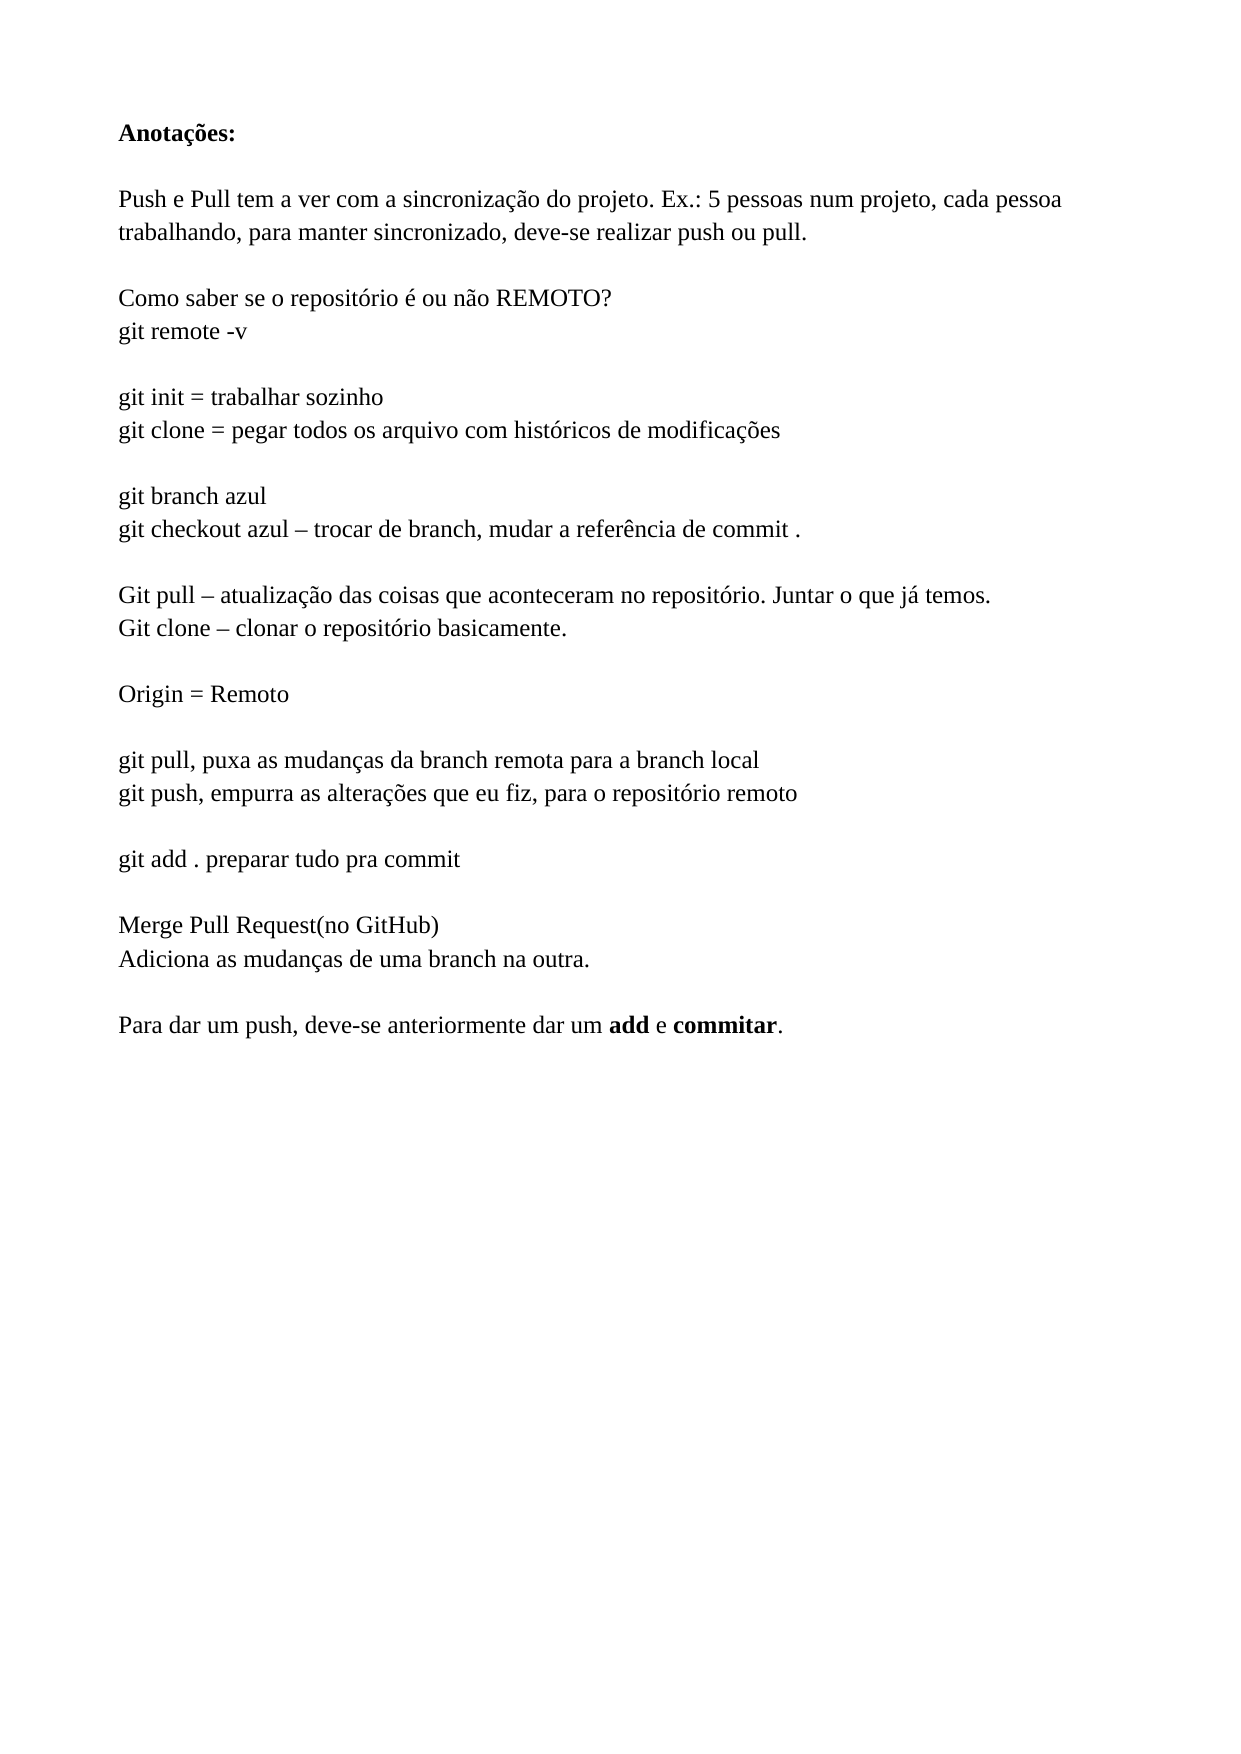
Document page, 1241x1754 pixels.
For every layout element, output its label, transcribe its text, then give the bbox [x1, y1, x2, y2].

text Origin = Remoto [118, 679, 1122, 708]
text git checkout azul – trocar de branch, mudar a referência de commit . [118, 514, 1122, 543]
text git init = trabalhar sozinho [118, 382, 1122, 411]
text Para dar um push, deve-se anteriormente dar um add e commitar. [118, 1010, 1122, 1038]
text git clone = pegar todos os arquivo com históricos de modificações [118, 415, 1122, 444]
text Git pull – atualização das coisas que aconteceram no repositório. Juntar o que já temos. [118, 580, 1122, 609]
text Merge Pull Request(no GitHub) [118, 911, 1122, 939]
text Adiciona as mudanças de uma branch na outra. [118, 944, 1122, 972]
text Como saber se o repositório é ou não REMOTO? git remote -v [118, 283, 1122, 345]
text Anotações: Push e Pull tem a ver com a sincronização do projeto. Ex.: 5 pessoas num projeto, cada pessoa trabalhando, para manter sincronizado, deve-se realizar push ou pull. [118, 118, 1122, 246]
text git add . preparar tudo pra commit [118, 844, 1122, 873]
text git push, empurra as alterações que eu fiz, para o repositório remoto [118, 778, 1122, 807]
text git branch azul [118, 481, 1122, 510]
text Git clone – clonar o repositório basicamente. [118, 613, 1122, 642]
text git pull, puxa as mudanças da branch remota para a branch local [118, 746, 1122, 774]
